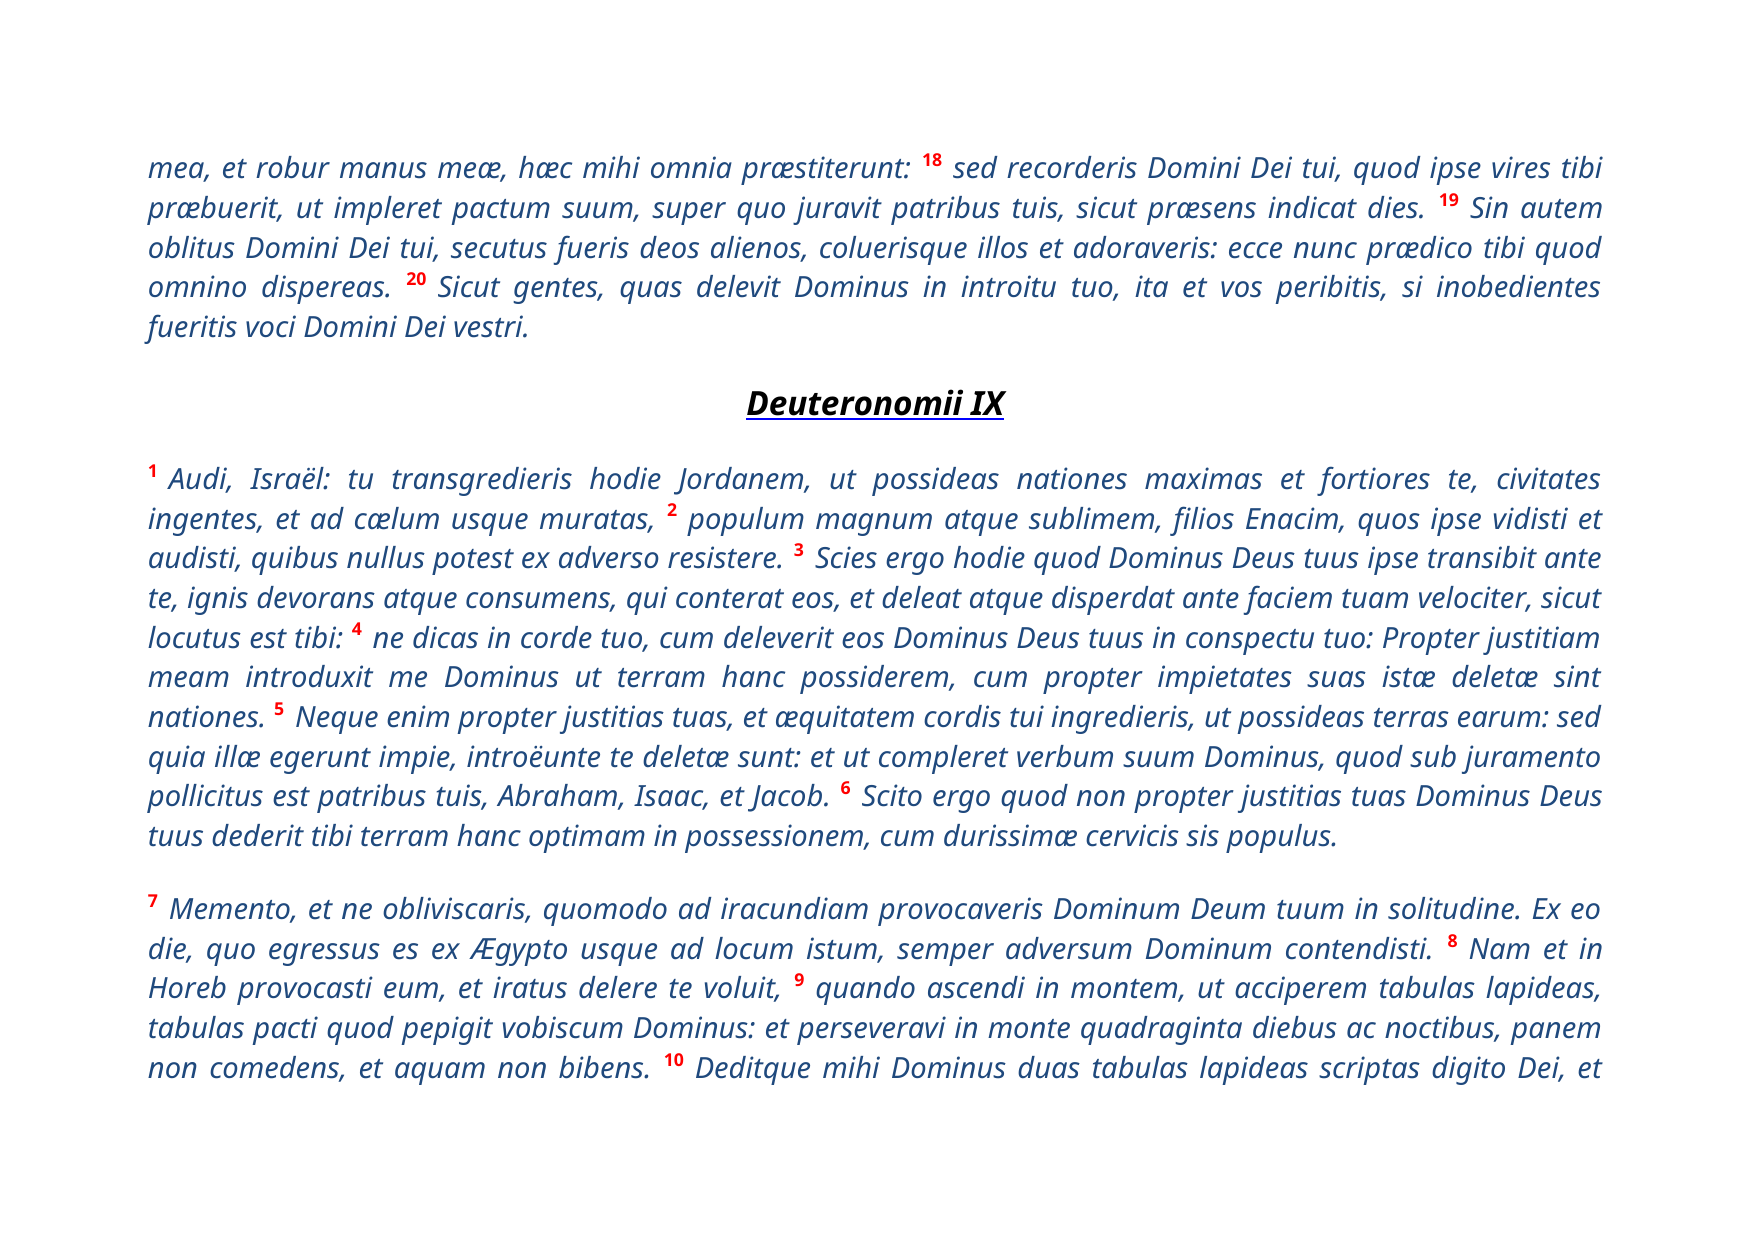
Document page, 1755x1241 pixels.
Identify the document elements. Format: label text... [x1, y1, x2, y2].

text 1 Audi, Israël: tu transgredieris hodie Jordanem, ut possideas nationes maximas et fortiores te, civitates ingentes, et ad cælum usque muratas, 2 populum magnum atque sublimem, filios Enacim, quos ipse vidisti et audisti, quibus nullus potest ex adverso resistere. 3 Scies ergo hodie quod Dominus Deus tuus ipse transibit ante te, ignis devorans atque consumens, qui conterat eos, et deleat atque disperdat ante faciem tuam velociter, sicut locutus est tibi: 4 ne dicas in corde tuo, cum deleverit eos Dominus Deus tuus in conspectu tuo: Propter justitiam meam introduxit me Dominus ut terram hanc possiderem, cum propter impietates suas istæ deletæ sint nationes. 5 Neque enim propter justitias tuas, et æquitatem cordis tui ingredieris, ut possideas terras earum: sed quia illæ egerunt impie, introëunte te deletæ sunt: et ut compleret verbum suum Dominus, quod sub juramento pollicitus est patribus tuis, Abraham, Isaac, et Jacob. 6 Scito ergo quod non propter justitias tuas Dominus Deus tuus dederit tibi terram hanc optimam in possessionem, cum durissimæ cervicis sis populus. [148, 458, 1606, 855]
text mea, et robur manus meæ, hæc mihi omnia præstiterunt: 18 sed recorderis Domini Dei tui, quod ipse vires tibi præbuerit, ut impleret pactum suum, super quo juravit patribus tuis, sicut præsens indicat dies. 19 Sin autem oblitus Domini Dei tui, secutus fueris deos alienos, coluerisque illos et adoraveris: ecce nunc prædico tibi quod omnino dispereas. 20 Sicut gentes, quas delevit Dominus in introitu tuo, ita et vos peribitis, si inobedientes fueritis voci Domini Dei vestri. [148, 148, 1606, 346]
text 7 Memento, et ne obliviscaris, quomodo ad iracundiam provocaveris Dominum Deum tuum in solitudine. Ex eo die, quo egressus es ex Ægypto usque ad locum istum, semper adversum Dominum contendisti. 8 Nam et in Horeb provocasti eum, et iratus delere te voluit, 9 quando ascendi in montem, ut acciperem tabulas lapideas, tabulas pacti quod pepigit vobiscum Dominus: et perseveravi in monte quadraginta diebus ac noctibus, panem non comedens, et aquam non bibens. 10 Deditque mihi Dominus duas tabulas lapideas scriptas digito Dei, et [148, 888, 1606, 1087]
text Deuteronomii IX [148, 379, 1606, 425]
